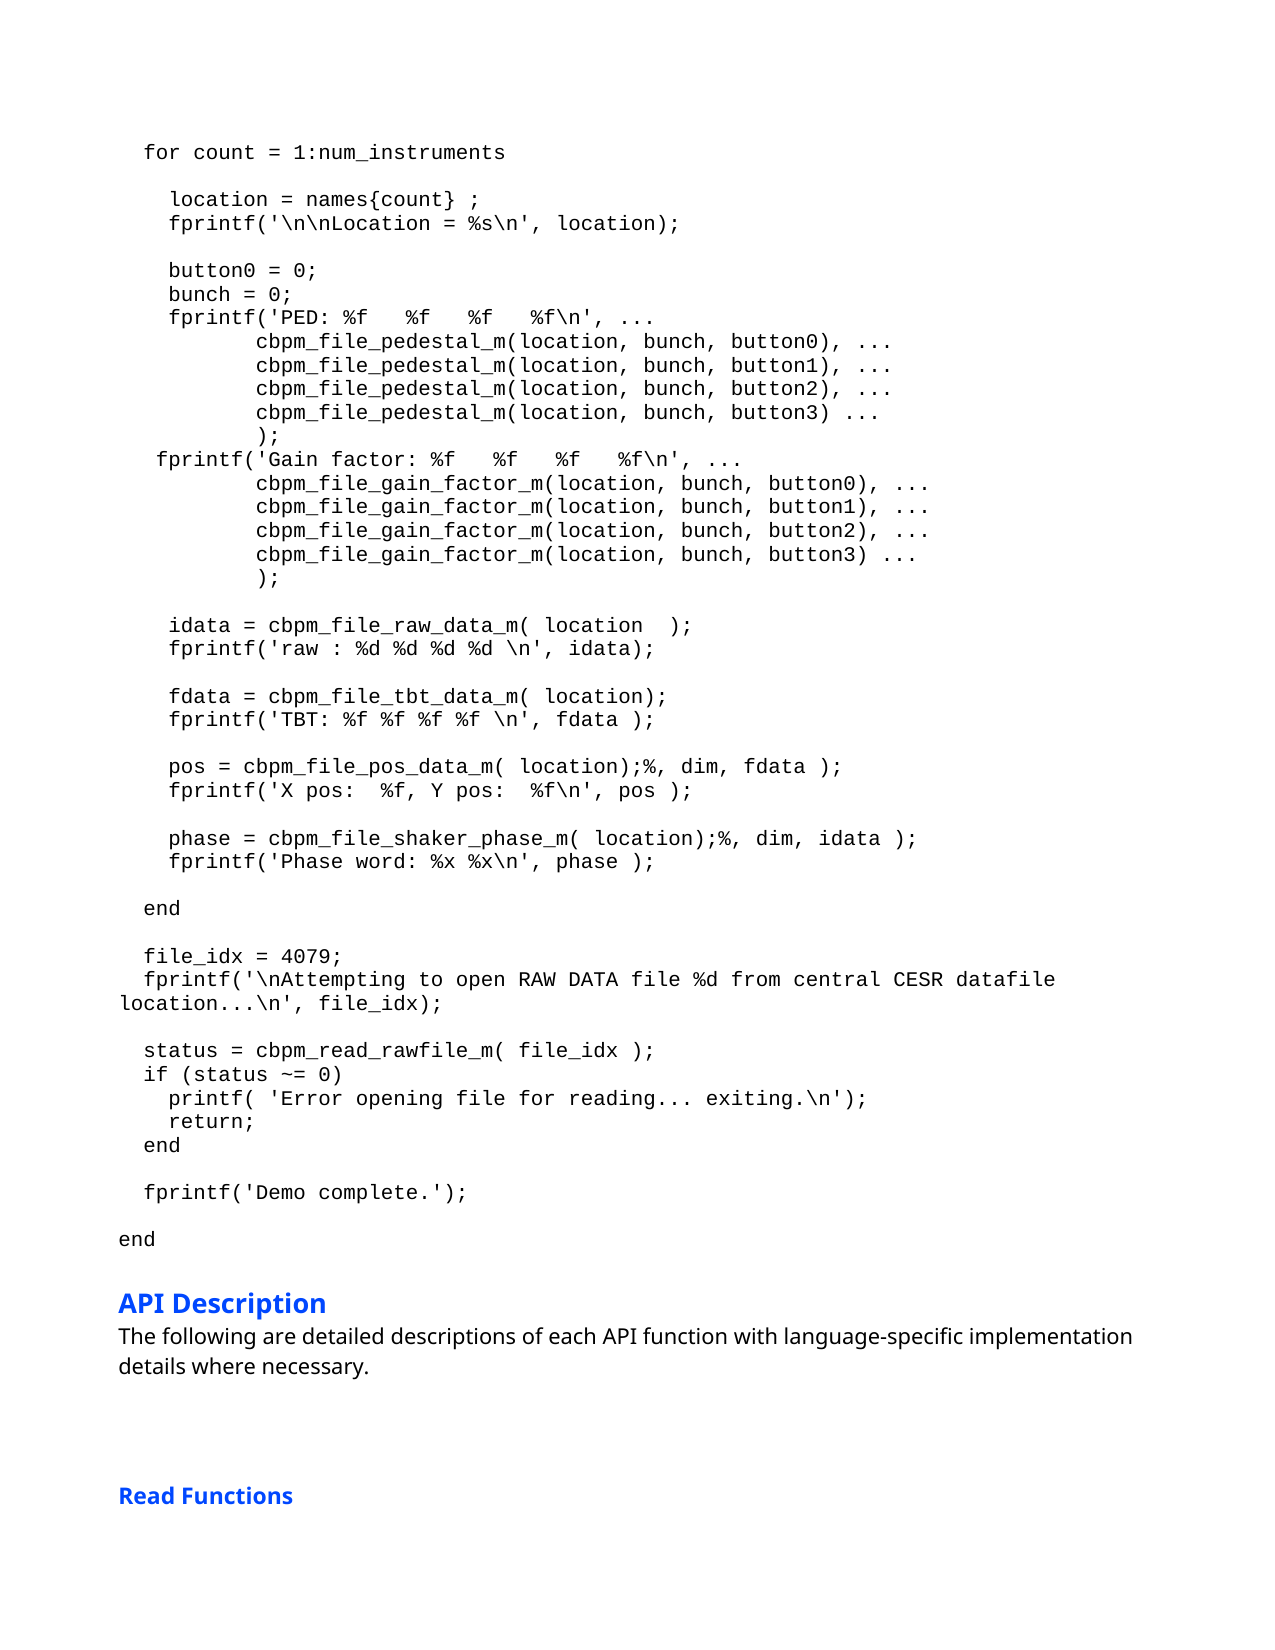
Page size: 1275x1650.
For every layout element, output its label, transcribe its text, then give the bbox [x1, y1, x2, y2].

text phase = cbpm_file_shaker_phase_m( location);%, dim, idata ); [118, 827, 1157, 851]
text end [118, 1229, 1157, 1253]
text Read Functions [118, 1480, 1157, 1511]
text fprintf('\n\nLocation = %s\n', location); [118, 213, 1157, 236]
text cbpm_file_gain_factor_m(location, bunch, button3) ... [118, 544, 1157, 567]
text if (status ~= 0) [118, 1064, 1157, 1088]
text for count = 1:num_instruments [118, 142, 1157, 165]
text fprintf('raw : %d %d %d %d \n', idata); [118, 638, 1157, 662]
text cbpm_file_pedestal_m(location, bunch, button1), ... [118, 354, 1157, 378]
text cbpm_file_gain_factor_m(location, bunch, button2), ... [118, 520, 1157, 544]
text status = cbpm_read_rawfile_m( file_idx ); [118, 1040, 1157, 1064]
text location = names{count} ; [118, 189, 1157, 213]
text ); [118, 426, 1157, 449]
text cbpm_file_pedestal_m(location, bunch, button2), ... [118, 378, 1157, 402]
text cbpm_file_pedestal_m(location, bunch, button3) ... [118, 402, 1157, 426]
text cbpm_file_gain_factor_m(location, bunch, button1), ... [118, 496, 1157, 520]
text fprintf('Phase word: %x %x\n', phase ); [118, 851, 1157, 875]
text return; [118, 1111, 1157, 1135]
text The following are detailed descriptions of each API function with language-specific implementation details where necessary. [118, 1321, 1157, 1381]
text pos = cbpm_file_pos_data_m( location);%, dim, fdata ); [118, 757, 1157, 780]
text API Description [118, 1284, 1157, 1321]
text fprintf('Demo complete.'); [118, 1182, 1157, 1206]
text end [118, 1135, 1157, 1158]
text fprintf('X pos: %f, Y pos: %f\n', pos ); [118, 780, 1157, 804]
text end [118, 898, 1157, 922]
text fprintf('\nAttempting to open RAW DATA file %d from central CESR datafile location...\n', file_idx); [118, 969, 1157, 1017]
text button0 = 0; [118, 260, 1157, 284]
text cbpm_file_pedestal_m(location, bunch, button0), ... [118, 331, 1157, 354]
text bunch = 0; [118, 284, 1157, 307]
text file_idx = 4079; [118, 946, 1157, 969]
text fprintf('TBT: %f %f %f %f \n', fdata ); [118, 709, 1157, 733]
text ); [118, 567, 1157, 591]
text fprintf('PED: %f %f %f %f\n', ... [118, 307, 1157, 331]
text fprintf('Gain factor: %f %f %f %f\n', ... [118, 449, 1157, 473]
text cbpm_file_gain_factor_m(location, bunch, button0), ... [118, 473, 1157, 496]
text printf( 'Error opening file for reading... exiting.\n'); [118, 1088, 1157, 1111]
text fdata = cbpm_file_tbt_data_m( location); [118, 686, 1157, 709]
text idata = cbpm_file_raw_data_m( location ); [118, 615, 1157, 638]
